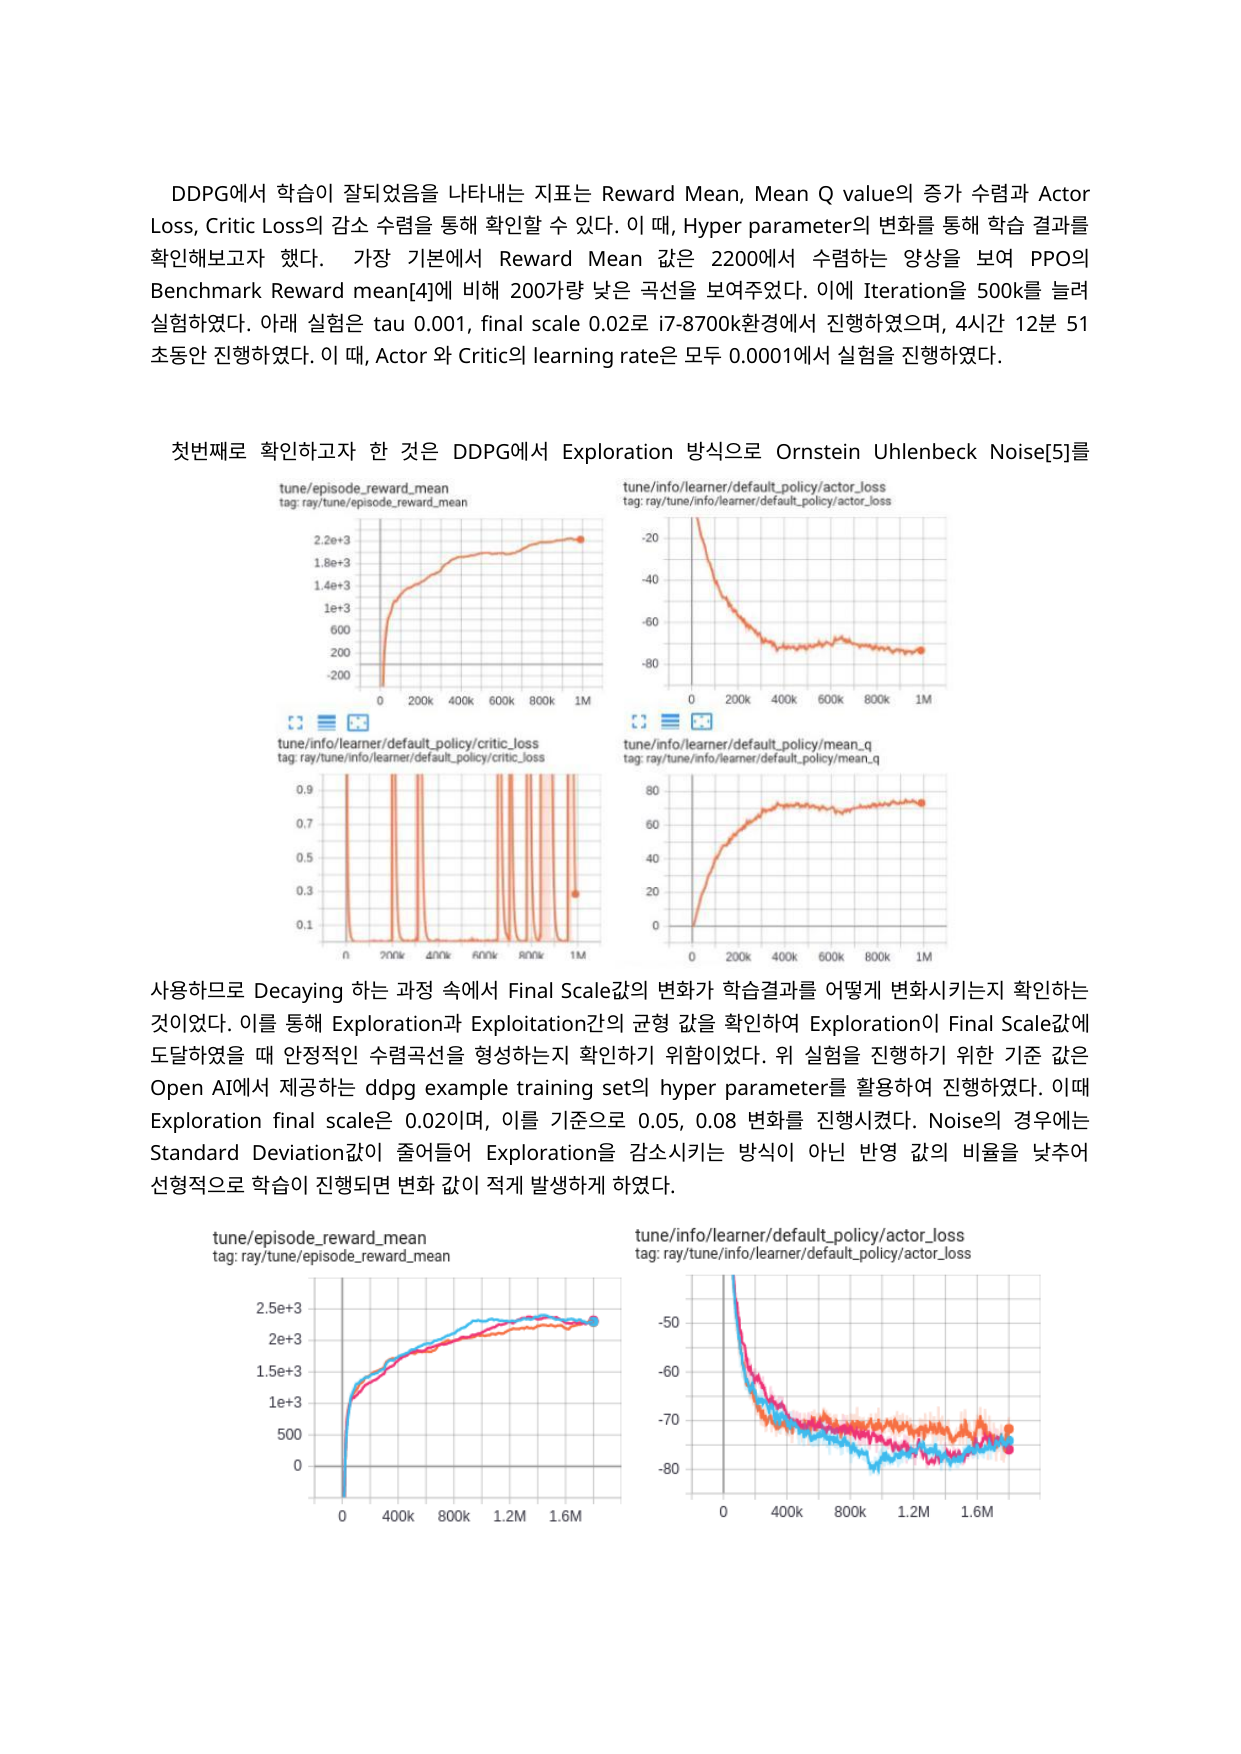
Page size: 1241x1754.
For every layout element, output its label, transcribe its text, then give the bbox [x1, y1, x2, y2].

text 첫번째로 확인하고자 한 것은 DDPG에서 Exploration 방식으로 Ornstein Uhlenbeck Noise[5]를 사용하므로 Decaying 하는 과정 속에서 Final Scale값의 변화가 학습결과를 어떻게 변화시키는지 확인하는 것이었다. 이를 통해 Exploration과 Exploitation간의 균형 값을 확인하여 Exploration이 Final Scale값에 도달하였을 때 안정적인 수렴곡선을 형성하는지 확인하기 위함이었다. 위 실험을 진행하기 위한 기준 값은 Open AI에서 제공하는 ddpg example training set의 hyper parameter를 활용하여 진행하였다. 이때 Exploration final scale은 0.02이며, 이를 기준으로 0.05, 0.08 변화를 진행시켰다. Noise의 경우에는 Standard Deviation값이 줄어들어 Exploration을 감소시키는 방식이 아닌 반영 값의 비율을 낮추어 선형적으로 학습이 진행되면 변화 값이 적게 발생하게 하였다. [150, 435, 1090, 1199]
text DDPG에서 학습이 잘되었음을 나타내는 지표는 Reward Mean, Mean Q value의 증가 수렴과 Actor Loss, Critic Loss의 감소 수렴을 통해 확인할 수 있다. 이 때, Hyper parameter의 변화를 통해 학습 결과를 확인해보고자 했다. 가장 기본에서 Reward Mean 값은 2200에서 수렴하는 양상을 보여 PPO의 Benchmark Reward mean[4]에 비해 200가량 낮은 곡선을 보여주었다. 이에 Iteration을 500k를 늘려 실험하였다. 아래 실험은 tau 0.001, final scale 0.02로 i7-8700k환경에서 진행하였으며, 4시간 12분 51초동안 진행하였다. 이 때, Actor 와 Critic의 learning rate은 모두 0.0001에서 실험을 진행하였다. [150, 177, 1090, 369]
